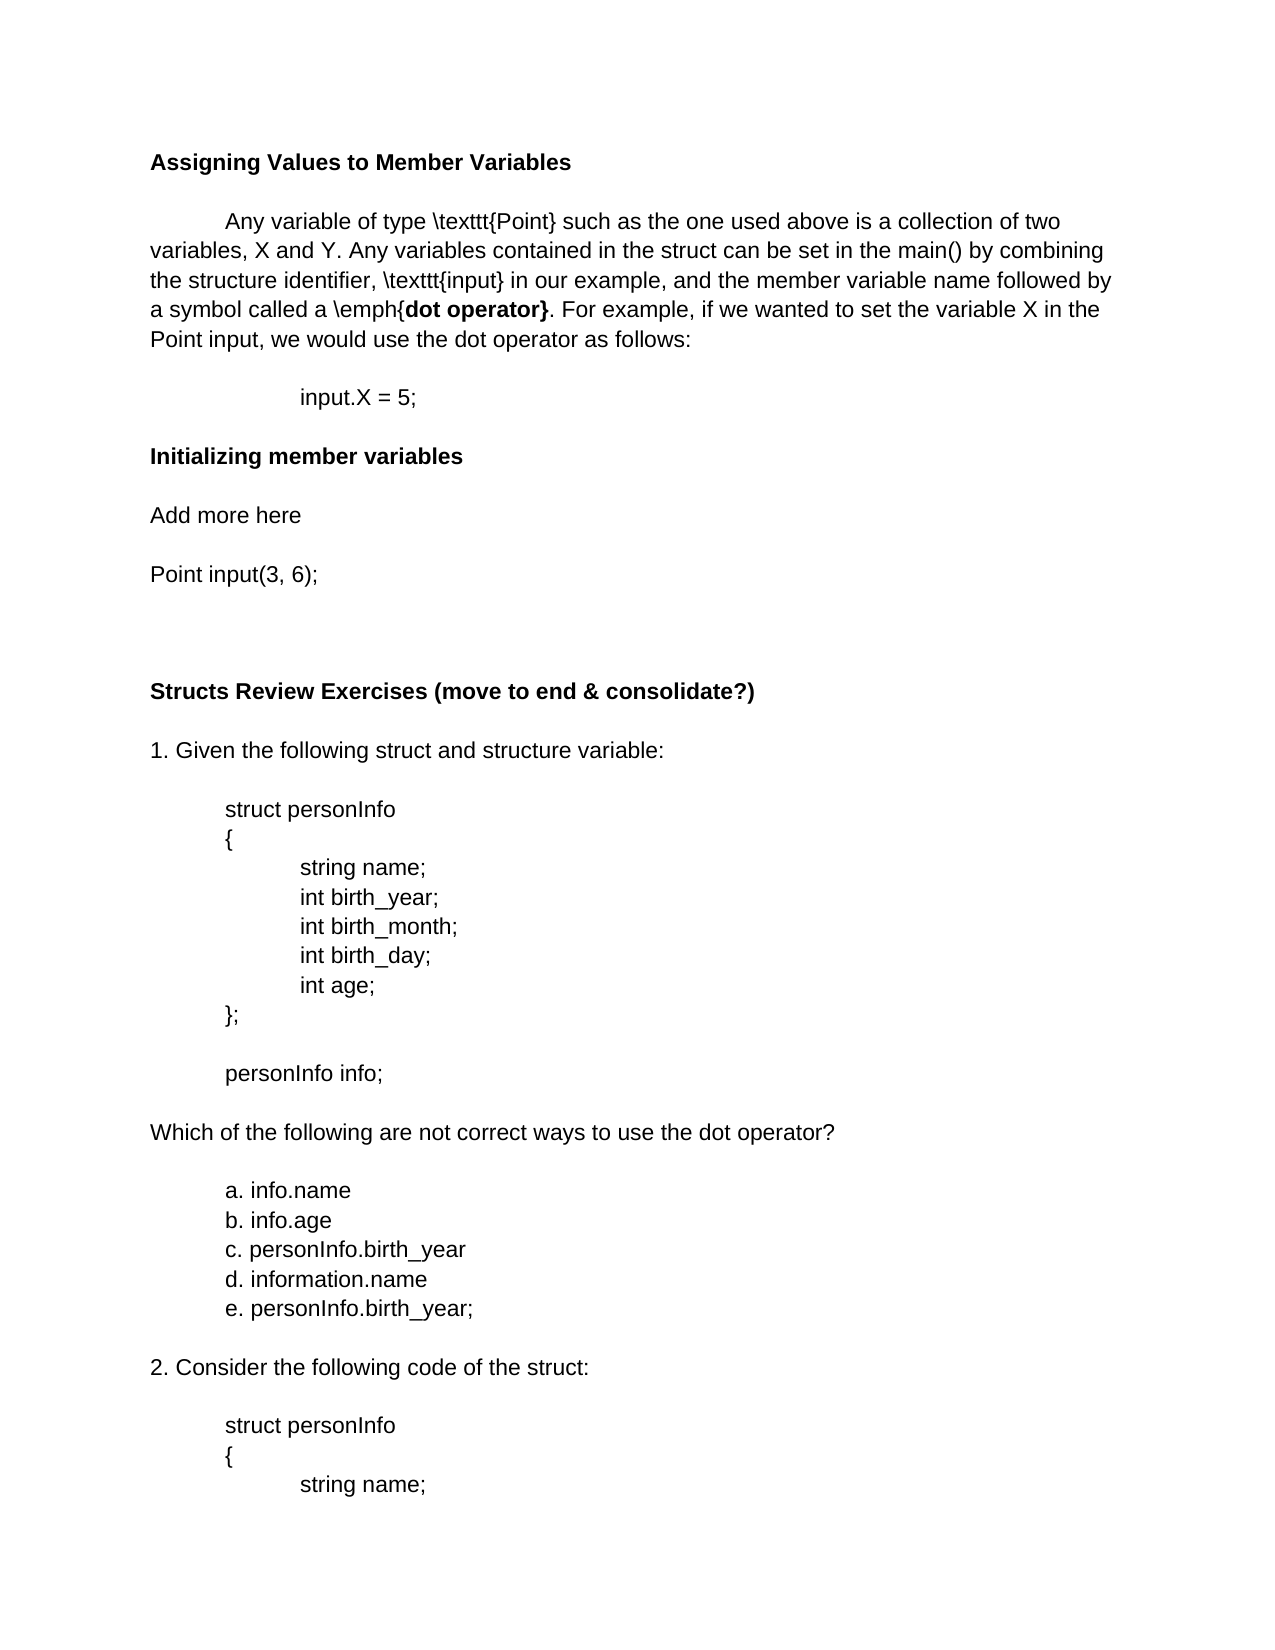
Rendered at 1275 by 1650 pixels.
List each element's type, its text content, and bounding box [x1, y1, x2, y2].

text Structs Review Exercises (move to end & consolidate?) [150, 679, 1125, 704]
text int birth_year; [150, 884, 1125, 910]
text personInfo info; [150, 1061, 1125, 1086]
text d. information.name [150, 1266, 1125, 1292]
text e. personInfo.birth_year; [150, 1296, 1125, 1321]
text Assigning Values to Member Variables [150, 150, 1125, 176]
text 2. Consider the following code of the struct: [150, 1354, 1125, 1380]
text Any variable of type \texttt{Point} such as the one used above is a collection of two variables, X and Y. Any variables contained in the struct can be set in the main() by combining the structure identifier, \texttt{input} in our example, and the member variable name followed by a symbol called a \emph{dot operator}. For example, if we wanted to set the variable X in the Point input, we would use the dot operator as follows: [150, 209, 1125, 352]
text c. personInfo.birth_year [150, 1237, 1125, 1262]
text int age; [150, 972, 1125, 998]
text b. info.age [150, 1207, 1125, 1233]
text { [150, 1442, 1125, 1468]
text string name; [150, 1472, 1125, 1497]
text struct personInfo [150, 796, 1125, 822]
text struct personInfo [150, 1413, 1125, 1439]
text string name; [150, 855, 1125, 881]
text Initializing member variables [150, 444, 1125, 469]
text }; [150, 1002, 1125, 1027]
text { [150, 826, 1125, 851]
text Point input(3, 6); [150, 561, 1125, 587]
text Which of the following are not correct ways to use the dot operator? [150, 1119, 1125, 1145]
text a. info.name [150, 1178, 1125, 1204]
text Add more here [150, 502, 1125, 528]
text 1. Given the following struct and structure variable: [150, 737, 1125, 763]
text int birth_day; [150, 943, 1125, 969]
text input.X = 5; [150, 385, 1125, 411]
text int birth_month; [150, 914, 1125, 939]
